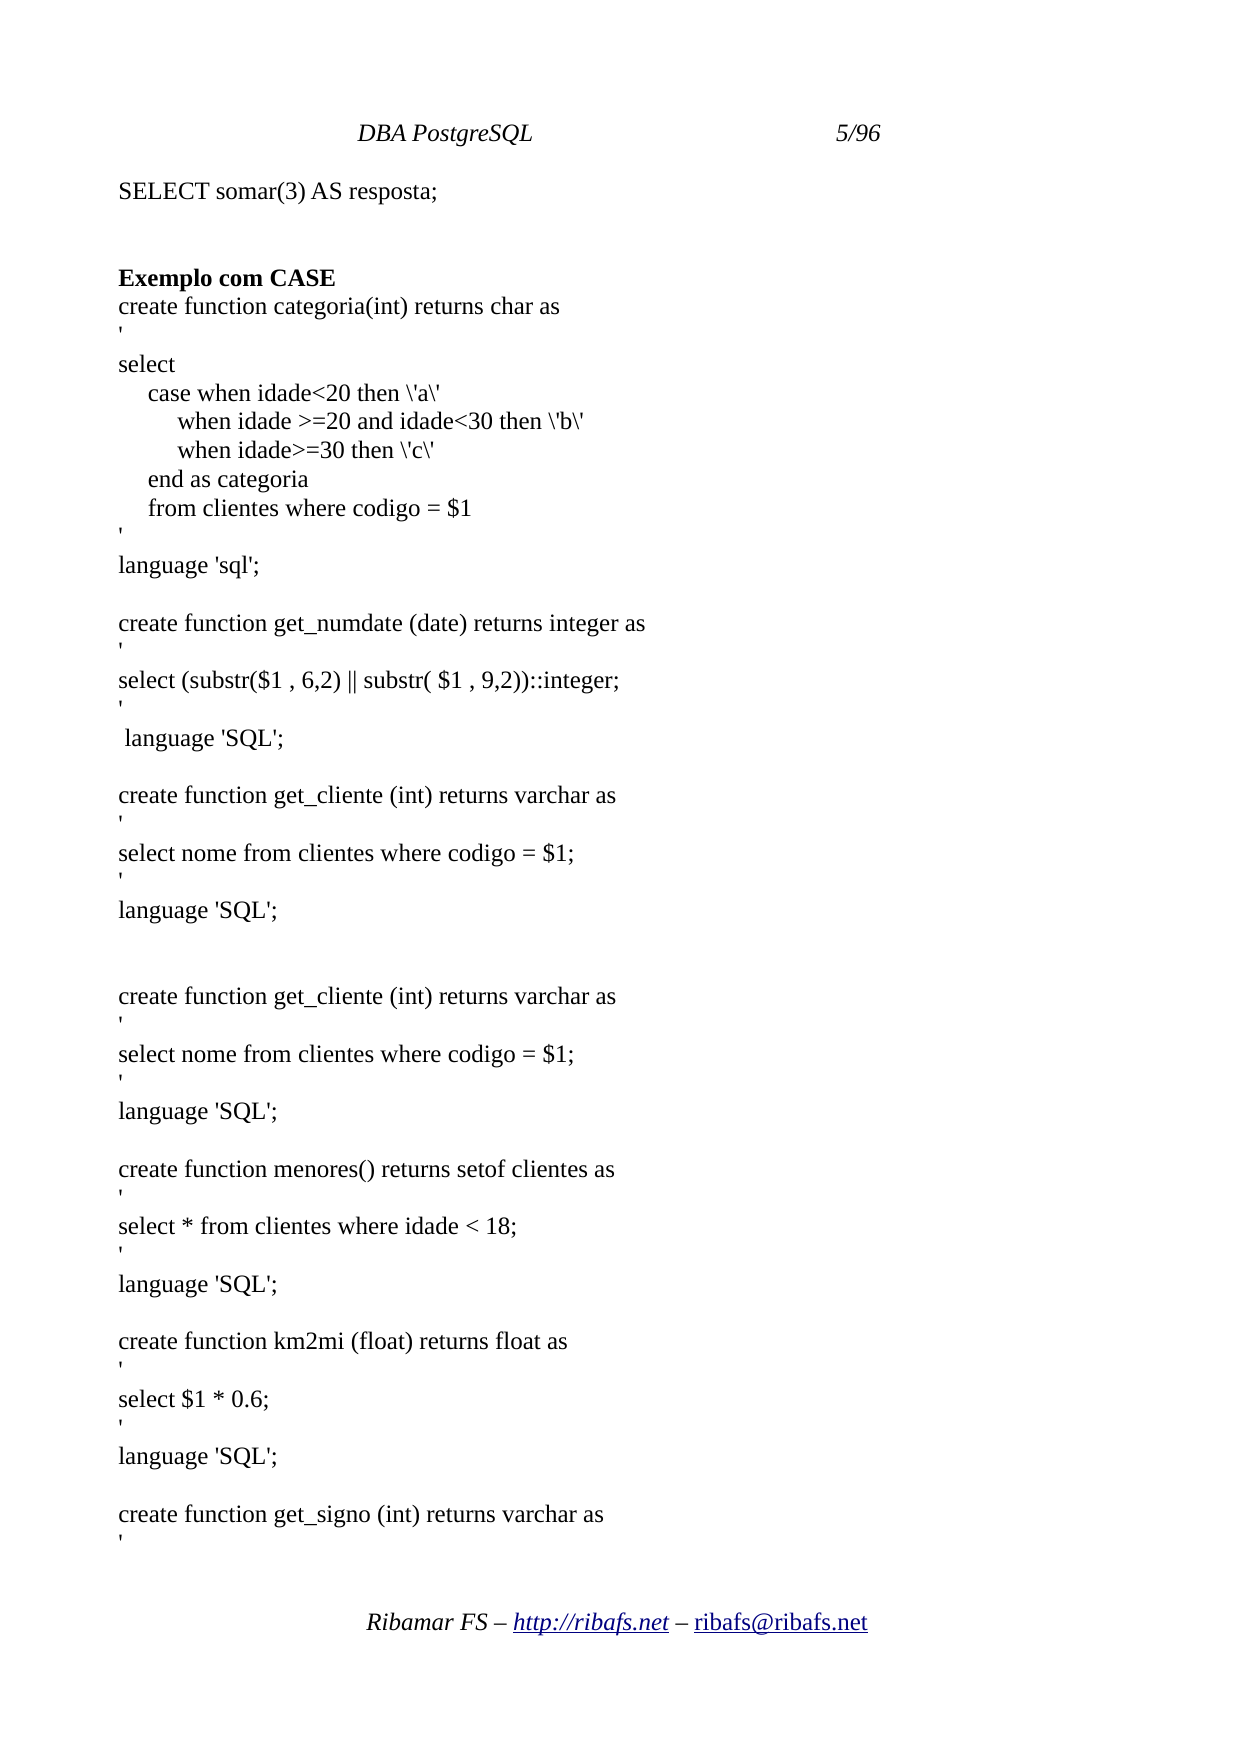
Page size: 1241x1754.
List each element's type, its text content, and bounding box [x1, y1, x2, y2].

text ' [118, 1010, 1122, 1039]
text language 'SQL'; [118, 1269, 1122, 1298]
text ' [118, 636, 1122, 665]
text end as categoria [118, 464, 1122, 493]
text ' [118, 1240, 1122, 1269]
text ' [118, 1355, 1122, 1384]
text ' [118, 1413, 1122, 1441]
text create function categoria(int) returns char as [118, 291, 1122, 320]
text select [118, 349, 1122, 378]
text create function menores() returns setof clientes as [118, 1154, 1122, 1183]
text ' [118, 1183, 1122, 1211]
text create function get_signo (int) returns varchar as [118, 1499, 1122, 1528]
text language 'SQL'; [118, 895, 1122, 924]
text create function get_cliente (int) returns varchar as [118, 981, 1122, 1010]
text case when idade<20 then \'a\' [118, 378, 1122, 406]
text select nome from clientes where codigo = $1; [118, 838, 1122, 866]
text SELECT somar(3) AS resposta; [118, 176, 1122, 205]
text select (substr($1 , 6,2) || substr( $1 , 9,2))::integer; [118, 665, 1122, 694]
text language 'sql'; [118, 550, 1122, 579]
text create function km2mi (float) returns float as [118, 1326, 1122, 1355]
text when idade >=20 and idade<30 then \'b\' [118, 406, 1122, 435]
text language 'SQL'; [118, 1096, 1122, 1125]
text ' [118, 1528, 1122, 1556]
text from clientes where codigo = $1 [118, 493, 1122, 521]
text language 'SQL'; [118, 1441, 1122, 1470]
text language 'SQL'; [118, 723, 1122, 751]
text select nome from clientes where codigo = $1; [118, 1039, 1122, 1068]
text Exemplo com CASE [118, 263, 1122, 291]
text when idade>=30 then \'c\' [118, 435, 1122, 464]
text ' [118, 320, 1122, 349]
text select * from clientes where idade < 18; [118, 1211, 1122, 1240]
text ' [118, 866, 1122, 895]
text ' [118, 694, 1122, 723]
text create function get_cliente (int) returns varchar as [118, 780, 1122, 809]
text select $1 * 0.6; [118, 1384, 1122, 1413]
text ' [118, 1068, 1122, 1096]
text ' [118, 521, 1122, 550]
text ' [118, 809, 1122, 838]
text create function get_numdate (date) returns integer as [118, 608, 1122, 636]
